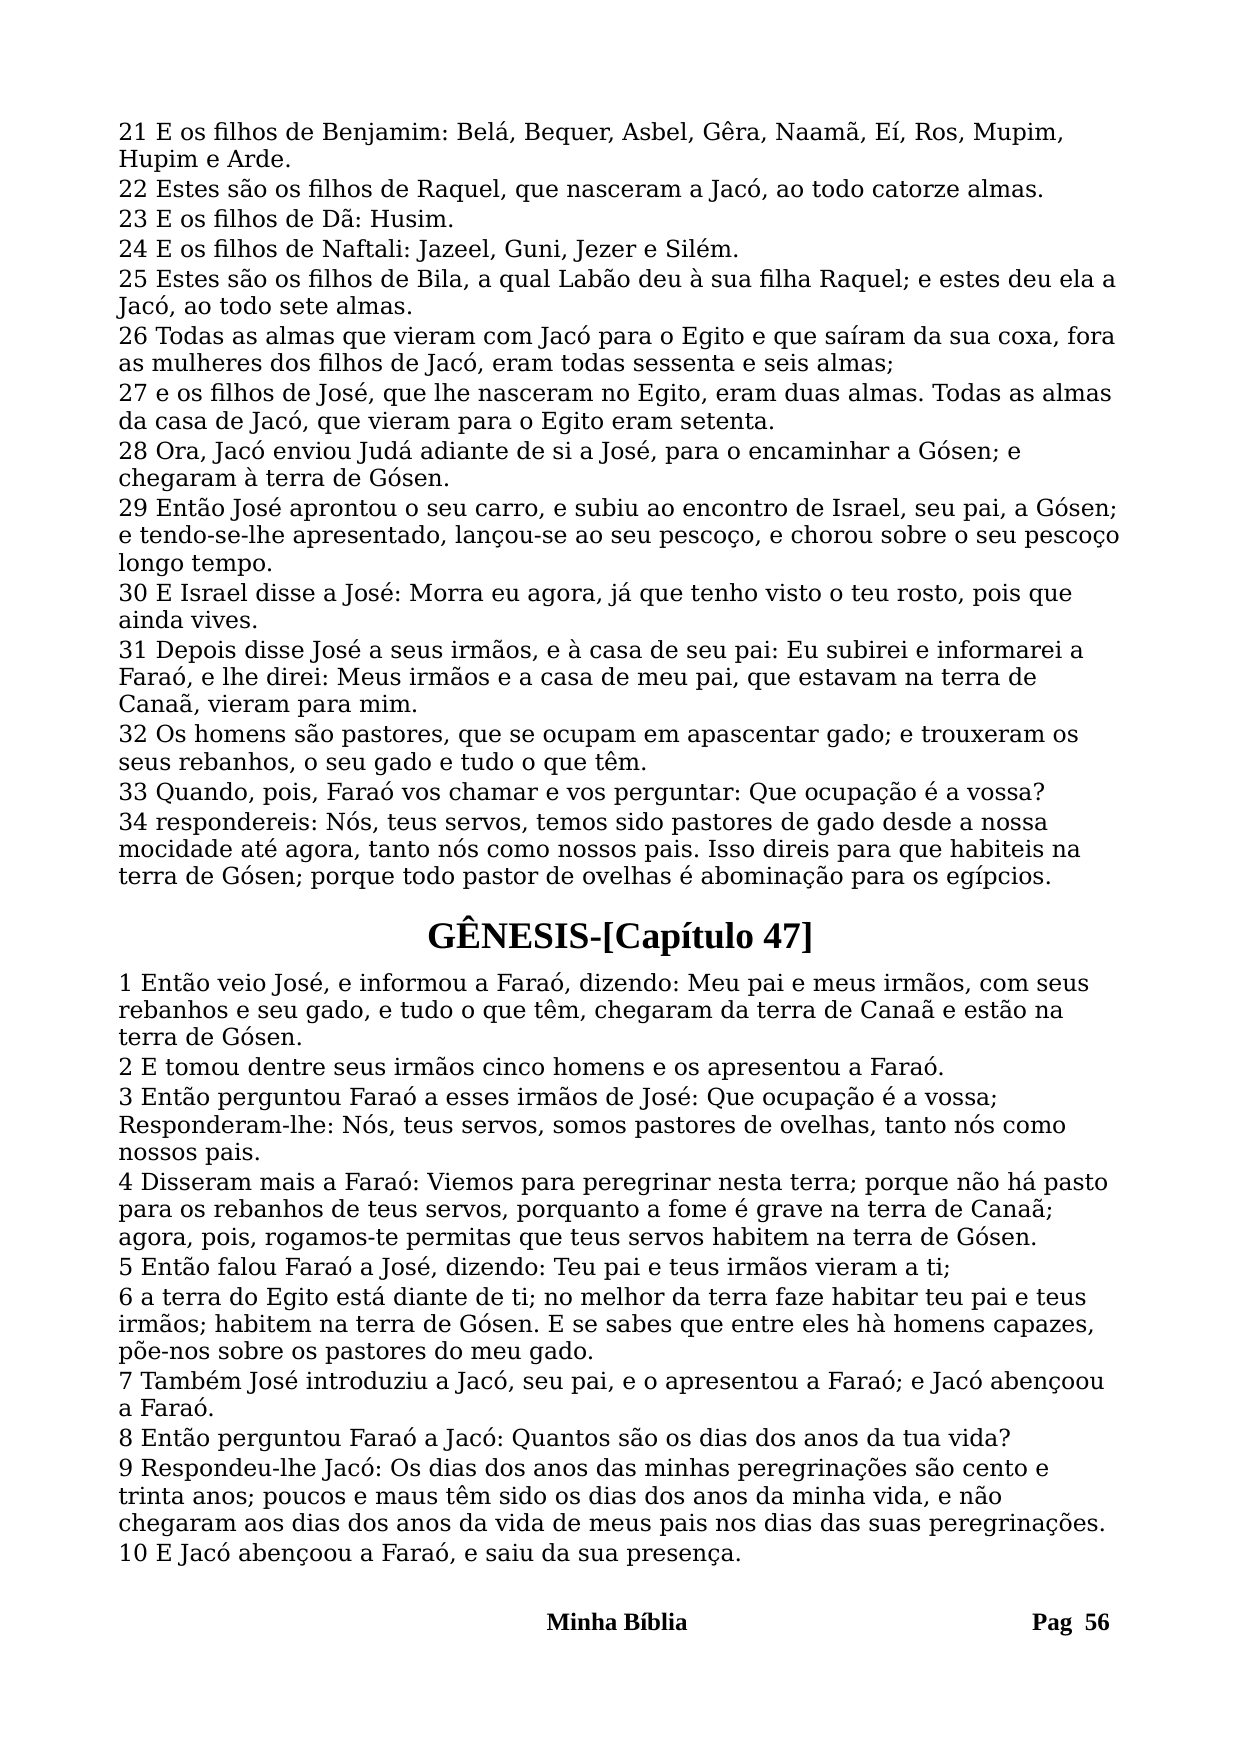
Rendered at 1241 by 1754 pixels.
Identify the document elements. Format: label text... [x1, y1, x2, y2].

text 30 E Israel disse a José: Morra eu agora, já que tenho visto o teu rosto, pois que ainda vives. [118, 579, 1122, 634]
text 26 Todas as almas que vieram com Jacó para o Egito e que saíram da sua coxa, fora as mulheres dos filhos de Jacó, eram todas sessenta e seis almas; [118, 323, 1122, 377]
text 6 a terra do Egito está diante de ti; no melhor da terra faze habitar teu pai e teus irmãos; habitem na terra de Gósen. E se sabes que entre eles hà homens capazes, põe-nos sobre os pastores do meu gado. [118, 1283, 1122, 1365]
text 31 Depois disse José a seus irmãos, e à casa de seu pai: Eu subirei e informarei a Faraó, e lhe direi: Meus irmãos e a casa de meu pai, que estavam na terra de Canaã, vieram para mim. [118, 636, 1122, 718]
text 1 Então veio José, e informou a Faraó, dizendo: Meu pai e meus irmãos, com seus rebanhos e seu gado, e tudo o que têm, chegaram da terra de Canaã e estão na terra de Gósen. [118, 969, 1122, 1051]
text 24 E os filhos de Naftali: Jazeel, Guni, Jezer e Silém. [118, 235, 1122, 263]
text 28 Ora, Jacó enviou Judá adiante de si a José, para o encaminhar a Gósen; e chegaram à terra de Gósen. [118, 437, 1122, 492]
text 23 E os filhos de Dã: Husim. [118, 205, 1122, 233]
text 32 Os homens são pastores, que se ocupam em apascentar gado; e trouxeram os seus rebanhos, o seu gado e tudo o que têm. [118, 721, 1122, 776]
text 27 e os filhos de José, que lhe nasceram no Egito, eram duas almas. Todas as almas da casa de Jacó, que vieram para o Egito eram setenta. [118, 380, 1122, 434]
text 8 Então perguntou Faraó a Jacó: Quantos são os dias dos anos da tua vida? [118, 1425, 1122, 1452]
text 3 Então perguntou Faraó a esses irmãos de José: Que ocupação é a vossa; Responderam-lhe: Nós, teus servos, somos pastores de ovelhas, tanto nós como nossos pais. [118, 1084, 1122, 1166]
text 29 Então José aprontou o seu carro, e subiu ao encontro de Israel, seu pai, a Gósen; e tendo-se-lhe apresentado, lançou-se ao seu pescoço, e chorou sobre o seu pescoço longo tempo. [118, 494, 1122, 576]
text 22 Estes são os filhos de Raquel, que nasceram a Jacó, ao todo catorze almas. [118, 175, 1122, 203]
text 4 Disseram mais a Faraó: Viemos para peregrinar nesta terra; porque não há pasto para os rebanhos de teus servos, porquanto a fome é grave na terra de Canaã; agora, pois, rogamos-te permitas que teus servos habitem na terra de Gósen. [118, 1168, 1122, 1250]
text 21 E os filhos de Benjamim: Belá, Bequer, Asbel, Gêra, Naamã, Eí, Ros, Mupim, Hupim e Arde. [118, 118, 1122, 173]
text 10 E Jacó abençoou a Faraó, e saiu da sua presença. [118, 1539, 1122, 1567]
text 25 Estes são os filhos de Bila, a qual Labão deu à sua filha Raquel; e estes deu ela a Jacó, ao todo sete almas. [118, 265, 1122, 320]
text 34 respondereis: Nós, teus servos, temos sido pastores de gado desde a nossa mocidade até agora, tanto nós como nossos pais. Isso direis para que habiteis na terra de Gósen; porque todo pastor de ovelhas é abominação para os egípcios. [118, 808, 1122, 890]
text 7 Também José introduziu a Jacó, seu pai, e o apresentou a Faraó; e Jacó abençoou a Faraó. [118, 1368, 1122, 1422]
text 33 Quando, pois, Faraó vos chamar e vos perguntar: Que ocupação é a vossa? [118, 778, 1122, 806]
text 9 Respondeu-lhe Jacó: Os dias dos anos das minhas peregrinações são cento e trinta anos; poucos e maus têm sido os dias dos anos da minha vida, e não chegaram aos dias dos anos da vida de meus pais nos dias das suas peregrinações. [118, 1455, 1122, 1537]
text 2 E tomou dentre seus irmãos cinco homens e os apresentou a Faraó. [118, 1054, 1122, 1081]
subtitle GÊNESIS-[Capítulo 47] [118, 914, 1122, 957]
text 5 Então falou Faraó a José, dizendo: Teu pai e teus irmãos vieram a ti; [118, 1253, 1122, 1280]
